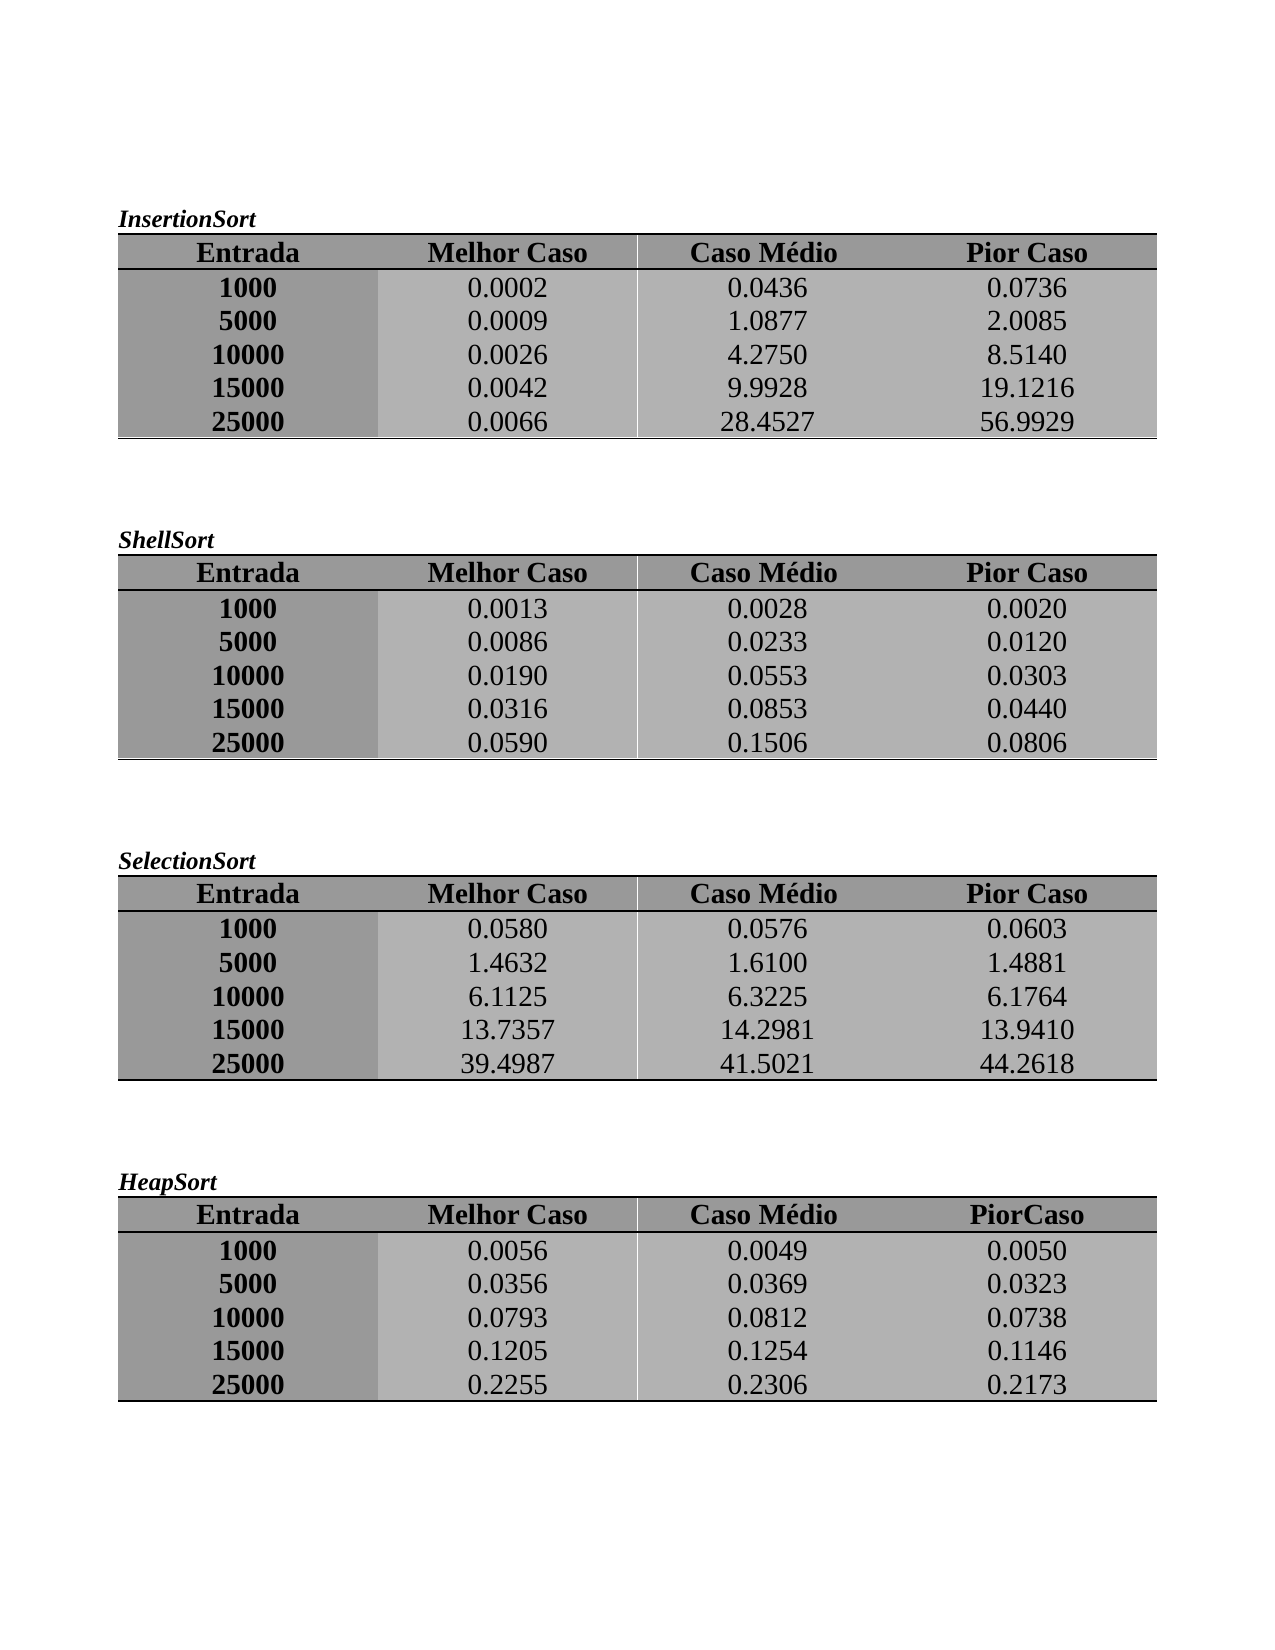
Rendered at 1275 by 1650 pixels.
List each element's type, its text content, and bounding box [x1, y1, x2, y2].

table_cell 0.0812 [638, 1300, 897, 1333]
table_cell 1000 [118, 1233, 378, 1266]
text SelectionSort [118, 846, 1157, 875]
table_cell 5000 [118, 303, 378, 337]
table_cell 6.1764 [897, 979, 1157, 1012]
text HeapSort [118, 1167, 1157, 1196]
table_cell 0.0580 [378, 912, 637, 945]
table_header Melhor Caso [378, 1198, 637, 1231]
table_cell 8.5140 [897, 337, 1157, 370]
table_cell 6.3225 [638, 979, 897, 1012]
table_cell 14.2981 [638, 1012, 897, 1046]
table_header Pior Caso [897, 877, 1157, 910]
table_cell 10000 [118, 337, 378, 370]
table_cell 0.0436 [638, 270, 897, 303]
table_cell 0.0576 [638, 912, 897, 945]
table_cell 0.0590 [378, 725, 637, 758]
table_cell 5000 [118, 945, 378, 979]
table_cell 0.0009 [378, 303, 637, 337]
table_cell 10000 [118, 658, 378, 691]
table_cell 0.0002 [378, 270, 637, 303]
table_cell 56.9929 [897, 404, 1157, 437]
table_cell 0.2306 [638, 1367, 897, 1400]
table_cell 4.2750 [638, 337, 897, 370]
table_cell 25000 [118, 1367, 378, 1400]
table_cell 9.9928 [638, 370, 897, 404]
table_cell 0.0303 [897, 658, 1157, 691]
table_cell 2.0085 [897, 303, 1157, 337]
table_cell 0.1254 [638, 1333, 897, 1367]
table_header Caso Médio [638, 877, 897, 910]
table_cell 0.0233 [638, 624, 897, 658]
table_cell 1000 [118, 270, 378, 303]
table_cell 0.0553 [638, 658, 897, 691]
table_header Pior Caso [897, 235, 1157, 268]
table_cell 25000 [118, 725, 378, 758]
table_cell 0.0356 [378, 1266, 637, 1300]
table_cell 15000 [118, 1333, 378, 1367]
table_cell 0.0853 [638, 691, 897, 725]
table_cell 0.1146 [897, 1333, 1157, 1367]
table_cell 0.0050 [897, 1233, 1157, 1266]
table_header Caso Médio [638, 1198, 897, 1231]
table_cell 0.0028 [638, 591, 897, 624]
table_cell 0.0369 [638, 1266, 897, 1300]
table_cell 0.0323 [897, 1266, 1157, 1300]
table_cell 0.0026 [378, 337, 637, 370]
table_header Melhor Caso [378, 877, 637, 910]
table_header Caso Médio [638, 235, 897, 268]
table_cell 0.0042 [378, 370, 637, 404]
table_cell 39.4987 [378, 1046, 637, 1079]
table_cell 1.4632 [378, 945, 637, 979]
table_cell 1.4881 [897, 945, 1157, 979]
table_header Melhor Caso [378, 556, 637, 589]
table_header Entrada [118, 556, 378, 589]
table_cell 0.0806 [897, 725, 1157, 758]
table_header Entrada [118, 235, 378, 268]
table_cell 0.0316 [378, 691, 637, 725]
table_cell 0.0793 [378, 1300, 637, 1333]
table_cell 0.0056 [378, 1233, 637, 1266]
table_header Pior Caso [897, 556, 1157, 589]
table_cell 0.0440 [897, 691, 1157, 725]
table_cell 0.0603 [897, 912, 1157, 945]
table_header PiorCaso [897, 1198, 1157, 1231]
table_cell 44.2618 [897, 1046, 1157, 1079]
table_cell 10000 [118, 979, 378, 1012]
table_cell 0.1205 [378, 1333, 637, 1367]
table_header Caso Médio [638, 556, 897, 589]
table_cell 13.7357 [378, 1012, 637, 1046]
table_header Melhor Caso [378, 235, 637, 268]
table_cell 0.0013 [378, 591, 637, 624]
table_cell 1000 [118, 591, 378, 624]
table_cell 0.0120 [897, 624, 1157, 658]
table_header Entrada [118, 877, 378, 910]
table_cell 15000 [118, 691, 378, 725]
table_cell 41.5021 [638, 1046, 897, 1079]
table_cell 0.0736 [897, 270, 1157, 303]
table_cell 25000 [118, 404, 378, 437]
text ShellSort [118, 525, 1157, 554]
table_cell 10000 [118, 1300, 378, 1333]
table_cell 5000 [118, 1266, 378, 1300]
table_cell 5000 [118, 624, 378, 658]
table_cell 1.6100 [638, 945, 897, 979]
table_cell 0.0086 [378, 624, 637, 658]
table_cell 1.0877 [638, 303, 897, 337]
table_cell 0.0066 [378, 404, 637, 437]
table_cell 0.2255 [378, 1367, 637, 1400]
table_cell 15000 [118, 370, 378, 404]
table_cell 13.9410 [897, 1012, 1157, 1046]
table_cell 25000 [118, 1046, 378, 1079]
table_cell 28.4527 [638, 404, 897, 437]
table_cell 1000 [118, 912, 378, 945]
table_cell 19.1216 [897, 370, 1157, 404]
table_cell 0.2173 [897, 1367, 1157, 1400]
table_cell 0.0020 [897, 591, 1157, 624]
table_cell 0.1506 [638, 725, 897, 758]
table_header Entrada [118, 1198, 378, 1231]
table_cell 15000 [118, 1012, 378, 1046]
text InsertionSort [118, 204, 1157, 233]
table_cell 6.1125 [378, 979, 637, 1012]
table_cell 0.0738 [897, 1300, 1157, 1333]
table_cell 0.0049 [638, 1233, 897, 1266]
table_cell 0.0190 [378, 658, 637, 691]
